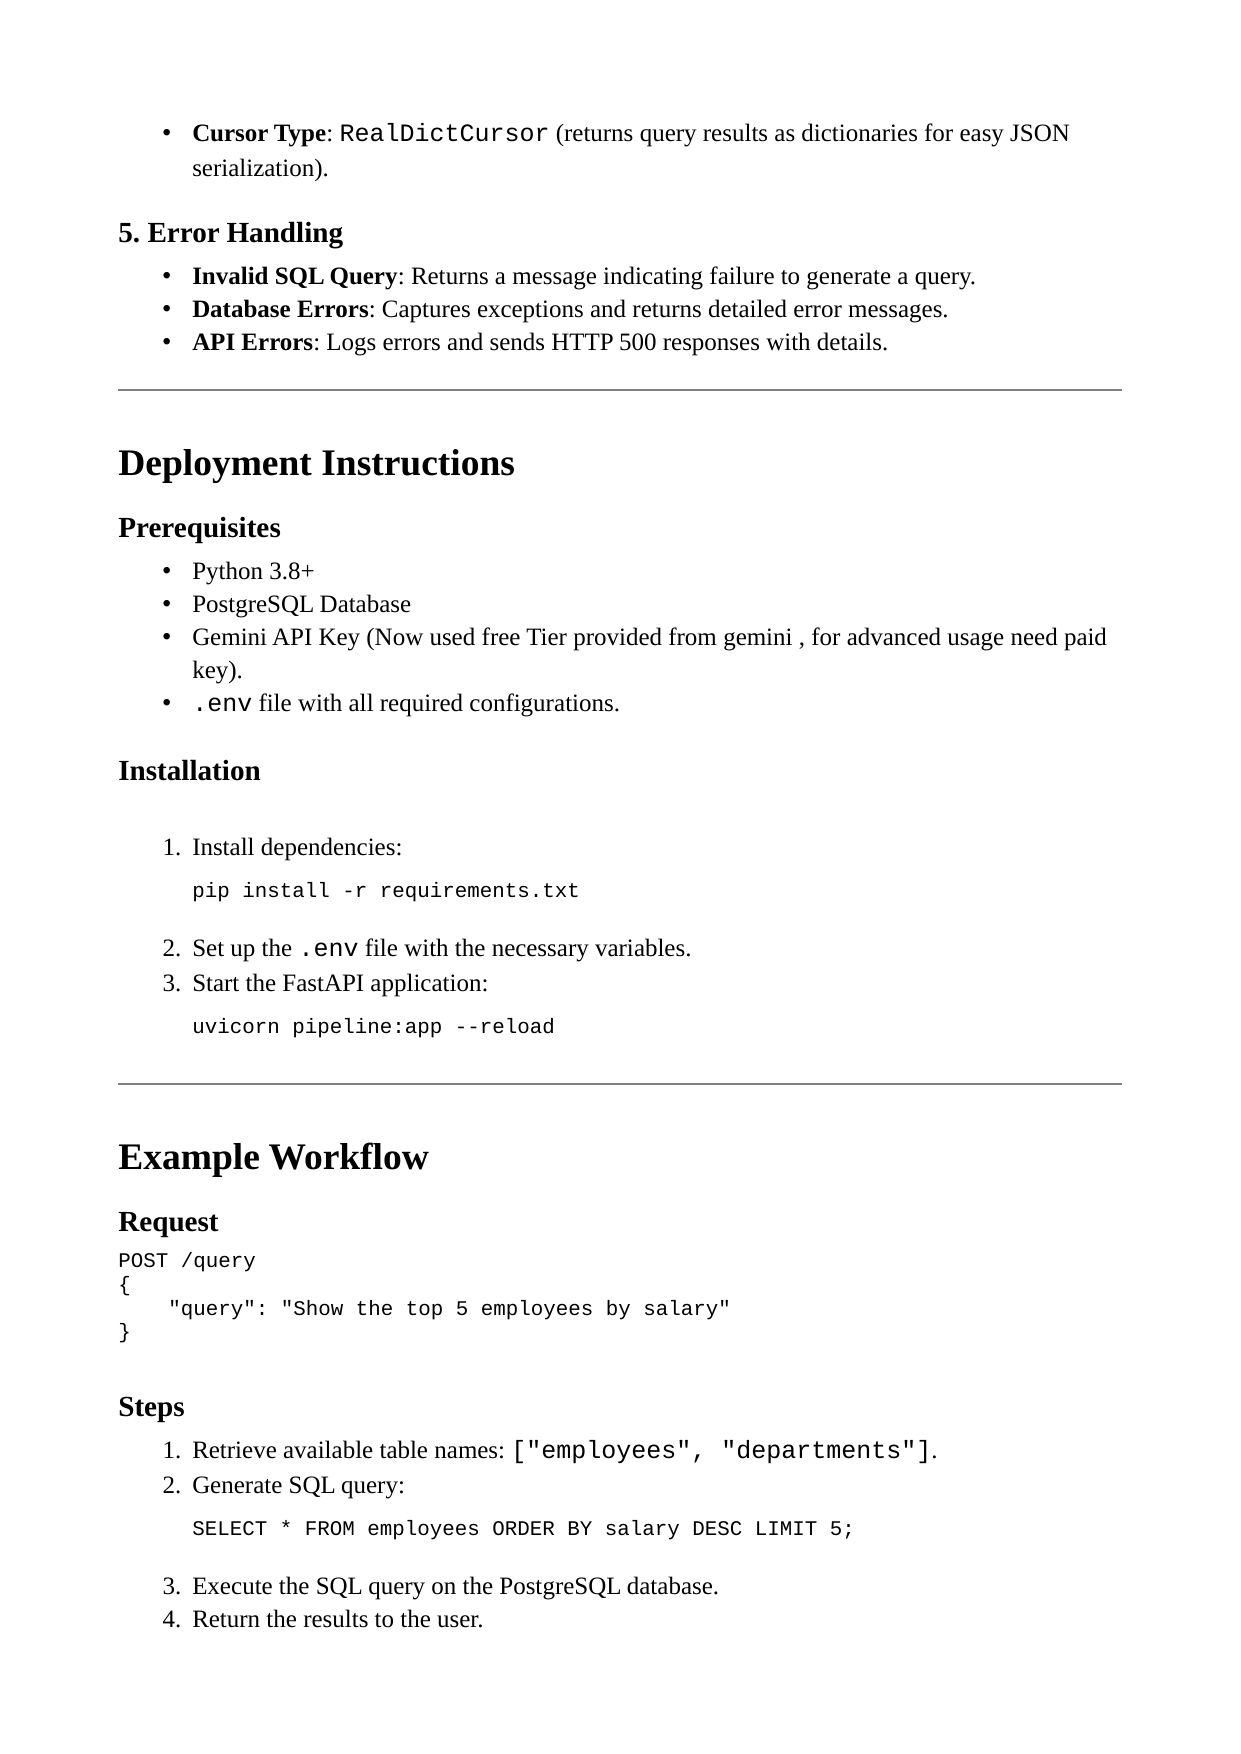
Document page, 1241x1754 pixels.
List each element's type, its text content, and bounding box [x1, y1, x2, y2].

subtitle Prerequisites [118, 510, 1122, 544]
list pip install -r requirements.txt [162, 880, 1122, 903]
text "query": "Show the top 5 employees by salary" [118, 1298, 1122, 1321]
list Return the results to the user. [162, 1604, 1122, 1633]
list API Errors: Logs errors and sends HTTP 500 responses with details. [162, 327, 1122, 356]
list Set up the .env file with the necessary variables. [162, 933, 1122, 964]
subtitle 5. Error Handling [118, 215, 1122, 249]
list Gemini API Key (Now used free Tier provided from gemini , for advanced usage need paid key). [162, 622, 1122, 684]
subtitle Steps [118, 1389, 1122, 1423]
list Database Errors: Captures exceptions and returns detailed error messages. [162, 294, 1122, 323]
list Install dependencies: [162, 832, 1122, 861]
list SELECT * FROM employees ORDER BY salary DESC LIMIT 5; [162, 1518, 1122, 1542]
list Retrieve available table names: ["employees", "departments"]. [162, 1435, 1122, 1466]
list Generate SQL query: [162, 1471, 1122, 1499]
text POST /query [118, 1250, 1122, 1274]
list Python 3.8+ [162, 556, 1122, 585]
list uvicorn pipeline:app --reload [162, 1016, 1122, 1039]
subtitle Example Workflow [118, 1134, 1122, 1177]
subtitle Deployment Instructions [118, 440, 1122, 483]
list PostgreSQL Database [162, 589, 1122, 618]
text { [118, 1274, 1122, 1298]
list Cursor Type: RealDictCursor (returns query results as dictionaries for easy JSON serialization). [162, 118, 1122, 182]
list Start the FastAPI application: [162, 968, 1122, 997]
list Invalid SQL Query: Returns a message indicating failure to generate a query. [162, 261, 1122, 290]
list .env file with all required configurations. [162, 688, 1122, 719]
text } [118, 1321, 1122, 1345]
subtitle Installation [118, 753, 1122, 787]
list Execute the SQL query on the PostgreSQL database. [162, 1571, 1122, 1600]
subtitle Request [118, 1204, 1122, 1238]
